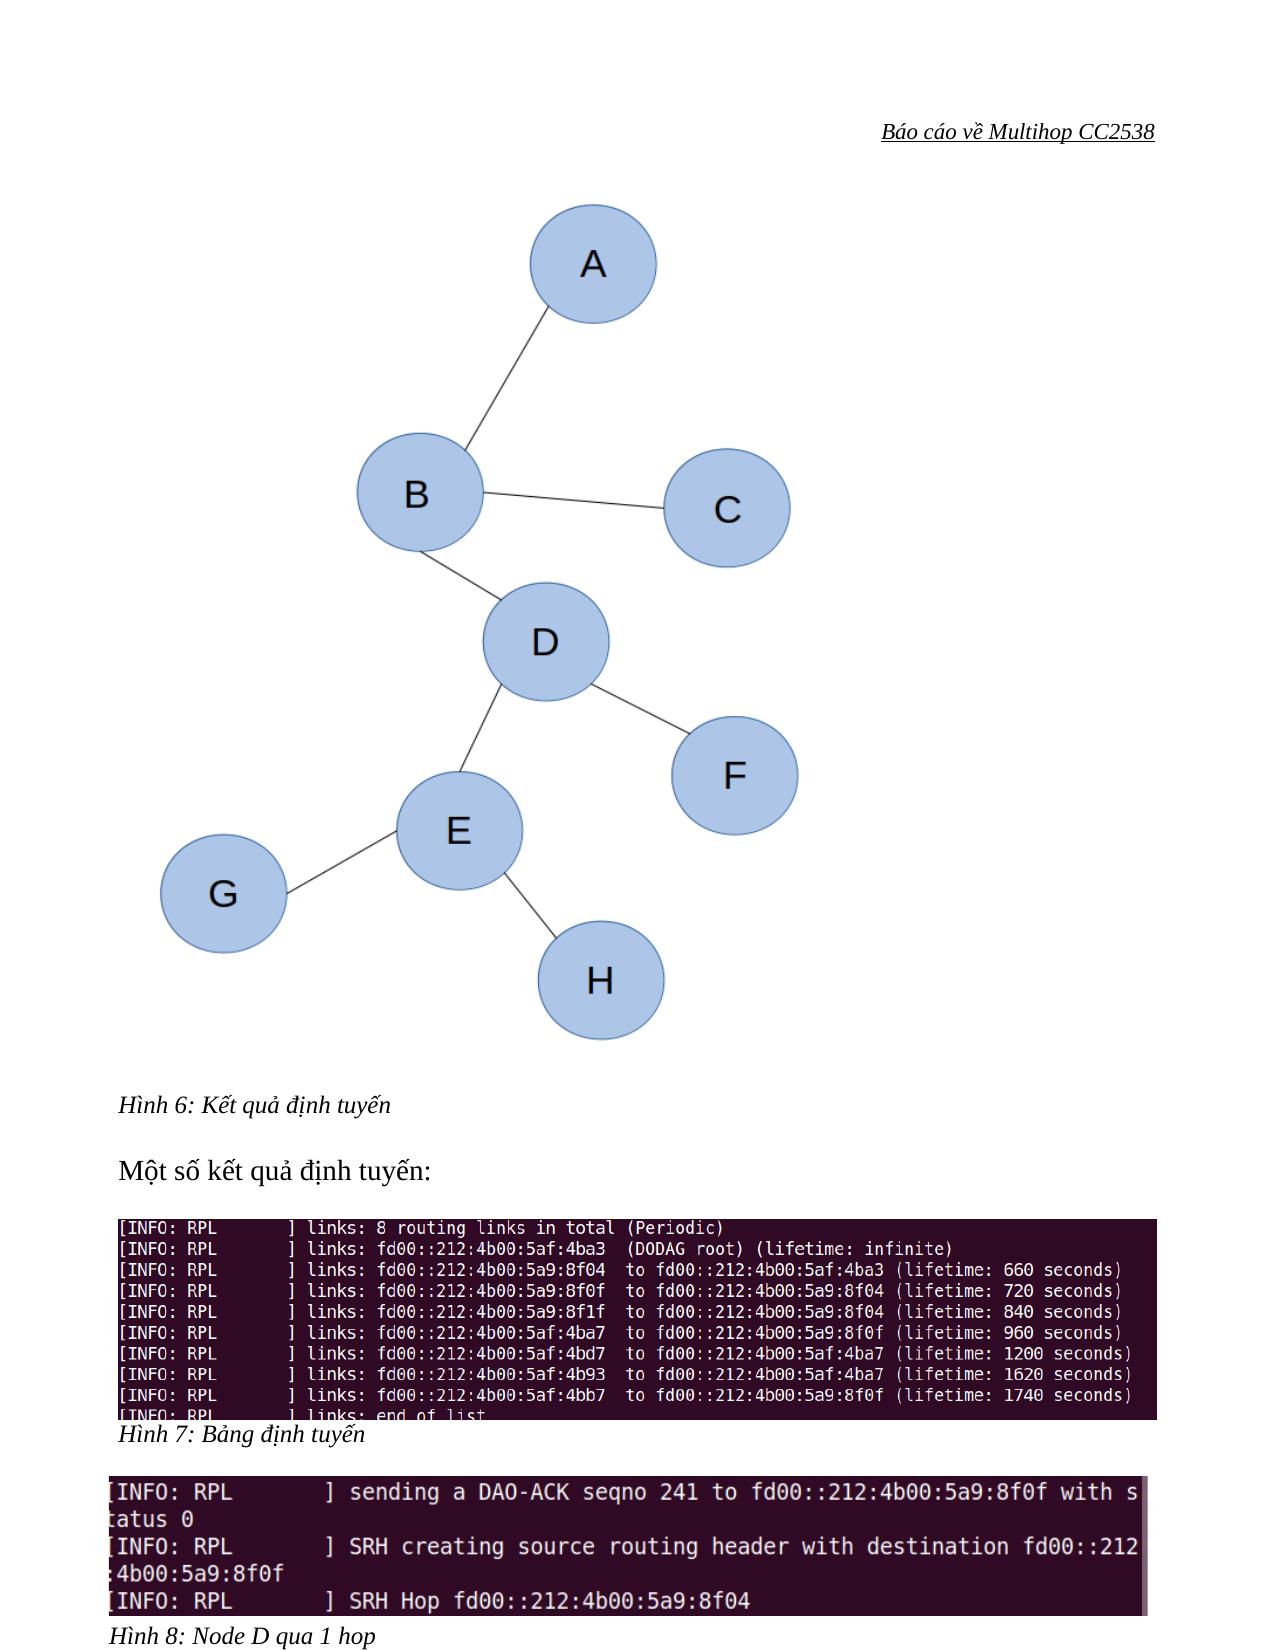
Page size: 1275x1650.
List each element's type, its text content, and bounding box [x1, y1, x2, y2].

text Một số kết quả định tuyến: [118, 1153, 1157, 1186]
text Hình 7: Bảng định tuyến [118, 1420, 1157, 1448]
picture [108, 1476, 1148, 1616]
text Hình 6: Kết quả định tuyến [118, 1091, 1157, 1119]
picture [118, 1219, 1157, 1420]
text Hình 8: Node D qua 1 hop [109, 1616, 1148, 1650]
picture [118, 174, 1157, 1091]
